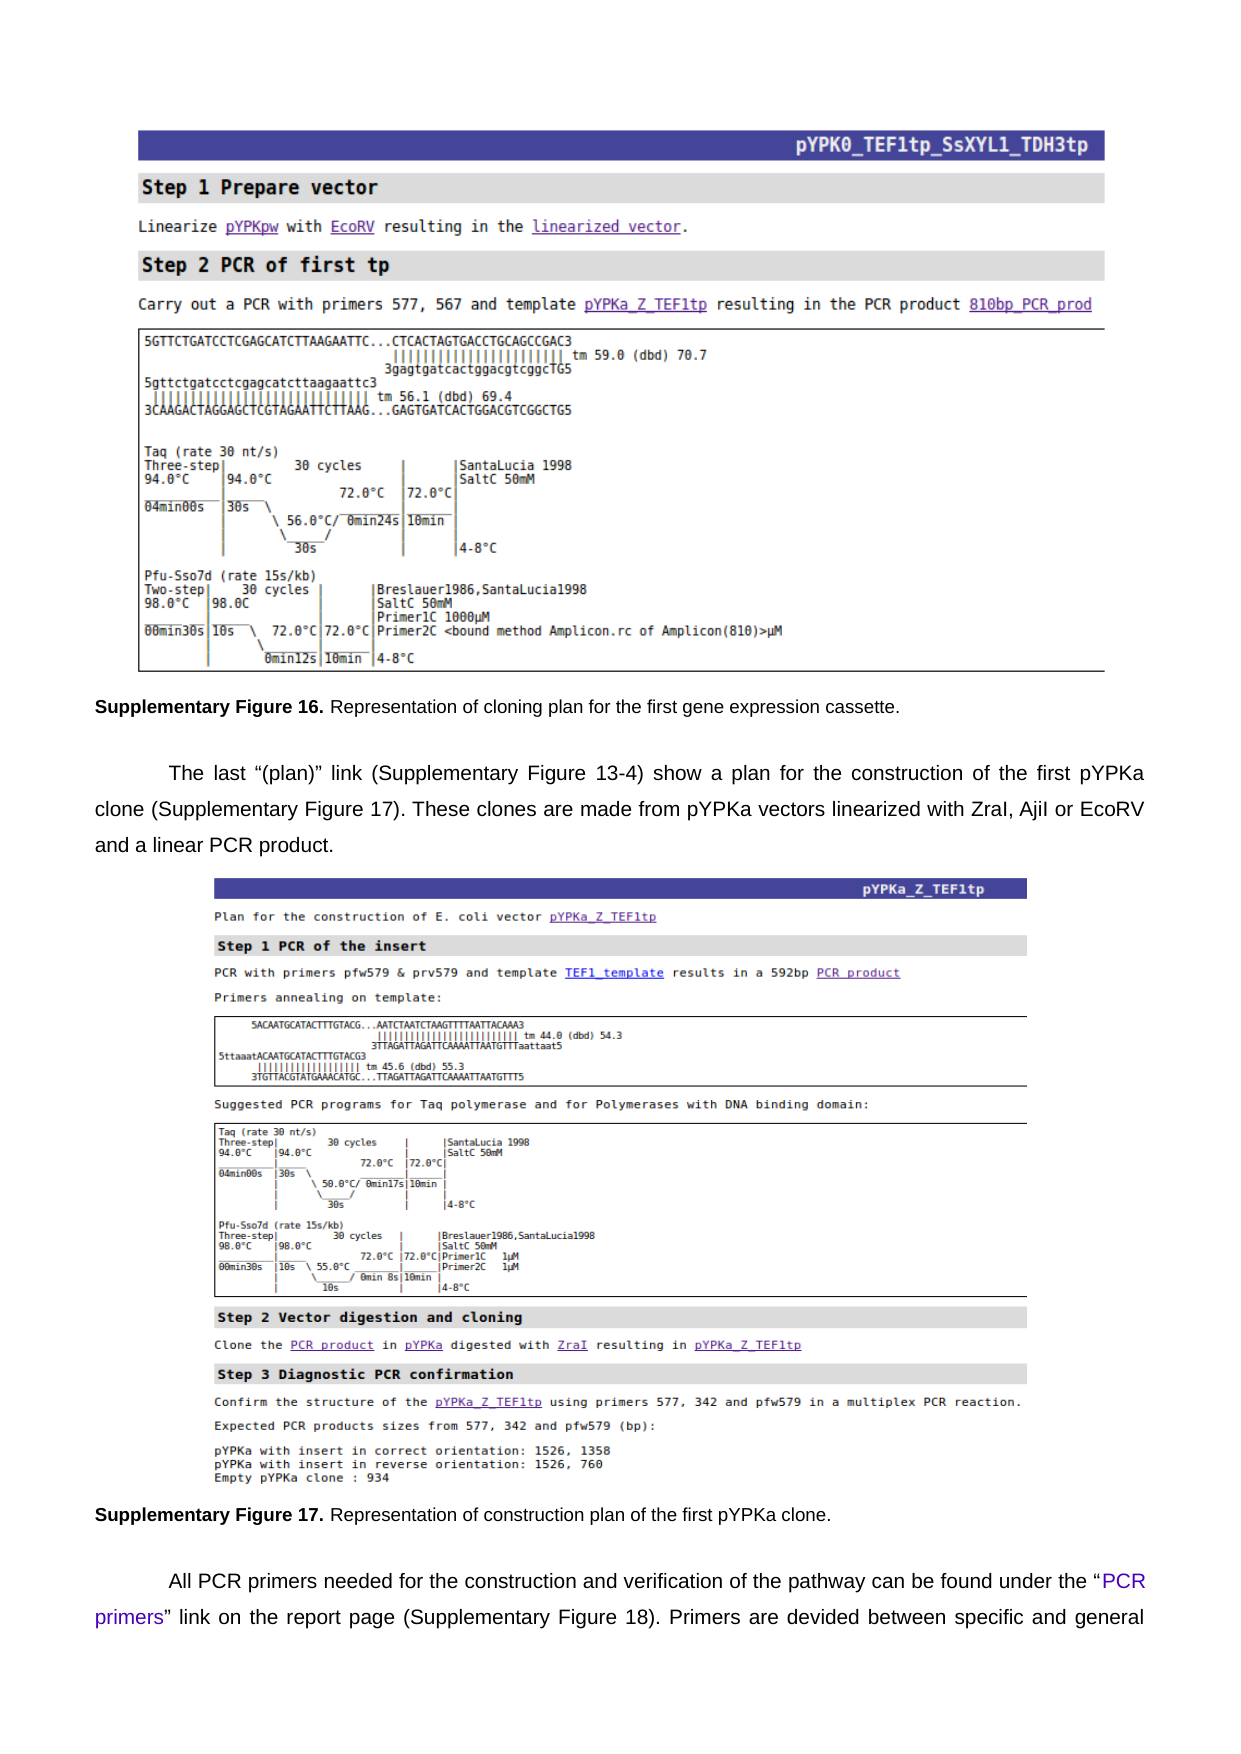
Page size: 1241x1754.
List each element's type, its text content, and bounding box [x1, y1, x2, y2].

text Supplementary Figure 16. Representation of cloning plan for the first gene expression cassette. [94, 124, 1146, 717]
text All PCR primers needed for the construction and verification of the pathway can be found under the “PCR primers” link on the report page (Supplementary Figure 18). Primers are devided between specific and general [94, 1569, 1146, 1629]
text The last “(plan)” link (Supplementary Figure 13-4) show a plan for the construction of the first pYPKa clone (Supplementary Figure 17). These clones are made from pYPKa vectors linearized with ZraI, AjiI or EcoRV and a linear PCR product. [94, 761, 1146, 856]
text Supplementary Figure 17. Representation of construction plan of the first pYPKa clone. [94, 1472, 1146, 1526]
